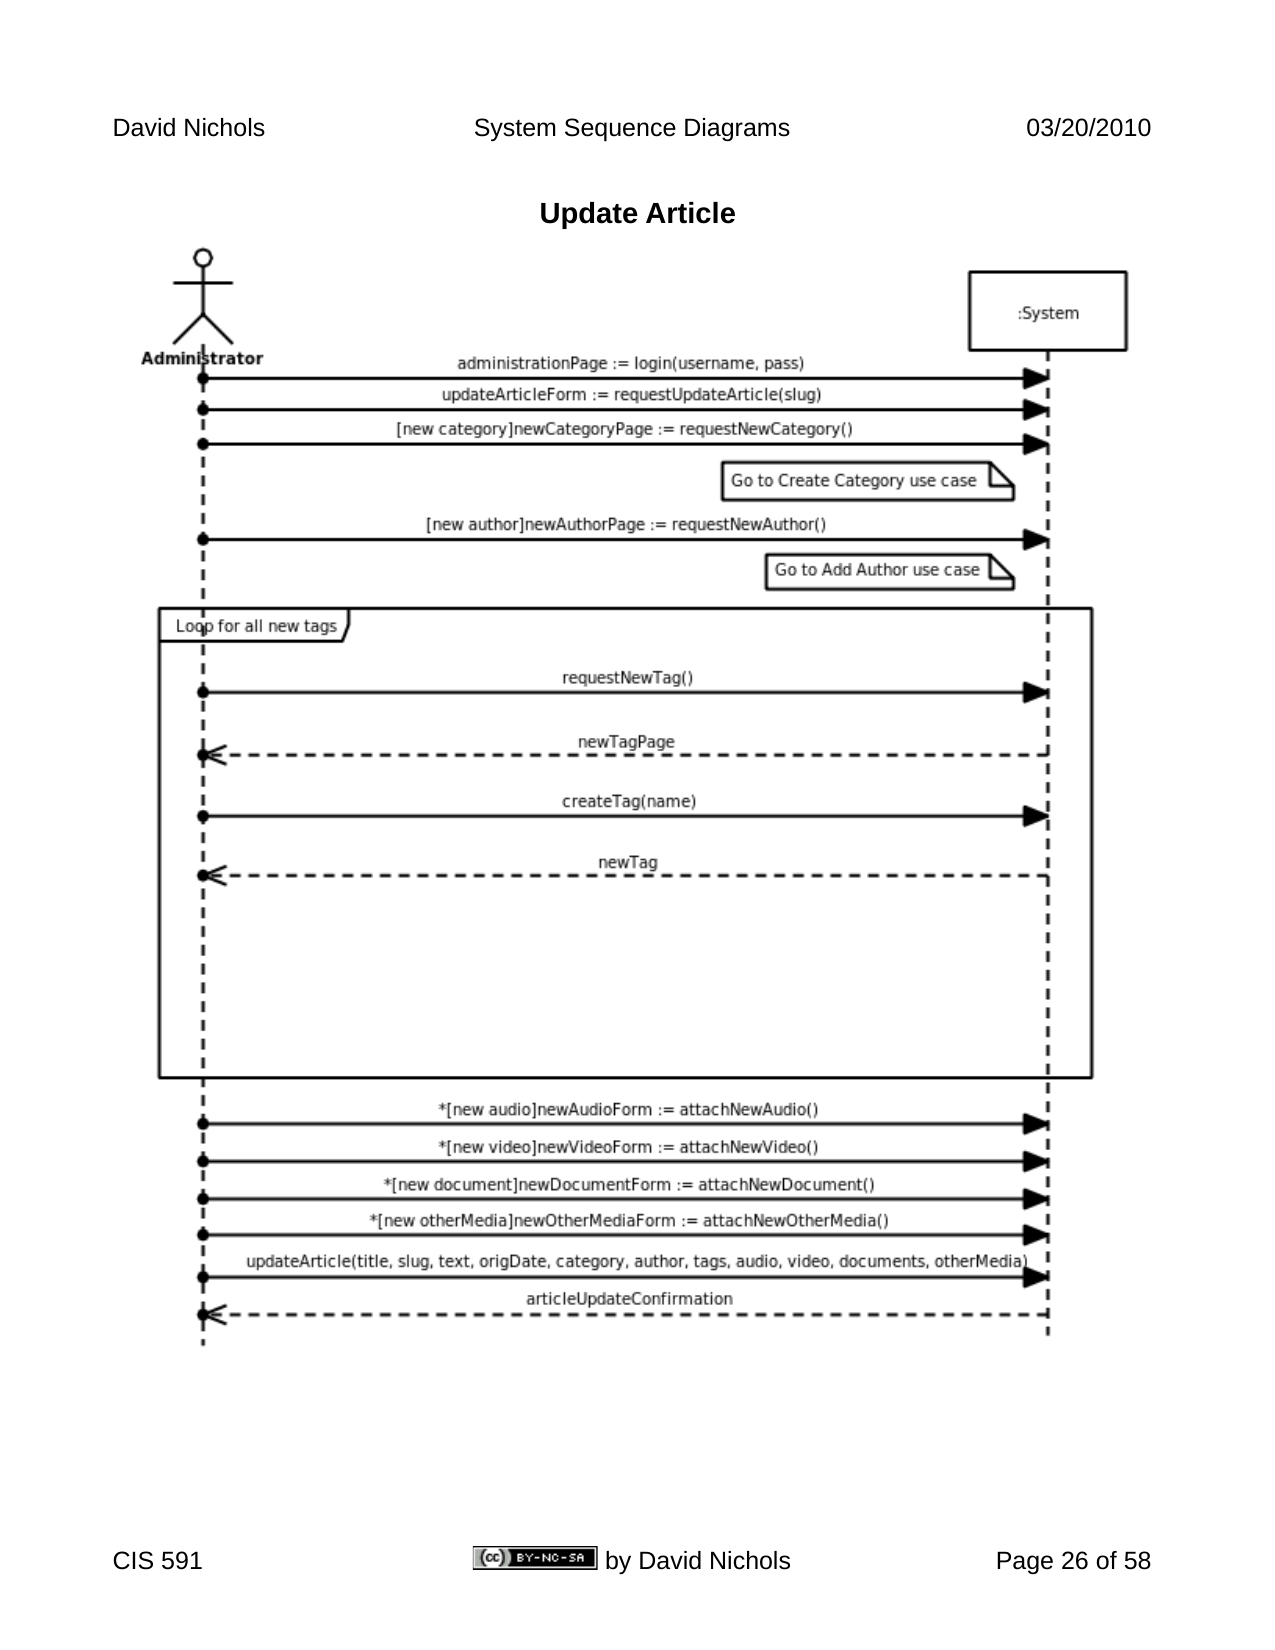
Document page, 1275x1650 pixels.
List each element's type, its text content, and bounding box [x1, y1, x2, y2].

subtitle Update Article [112, 196, 1162, 230]
picture [140, 241, 1135, 1355]
picture [472, 1546, 598, 1570]
